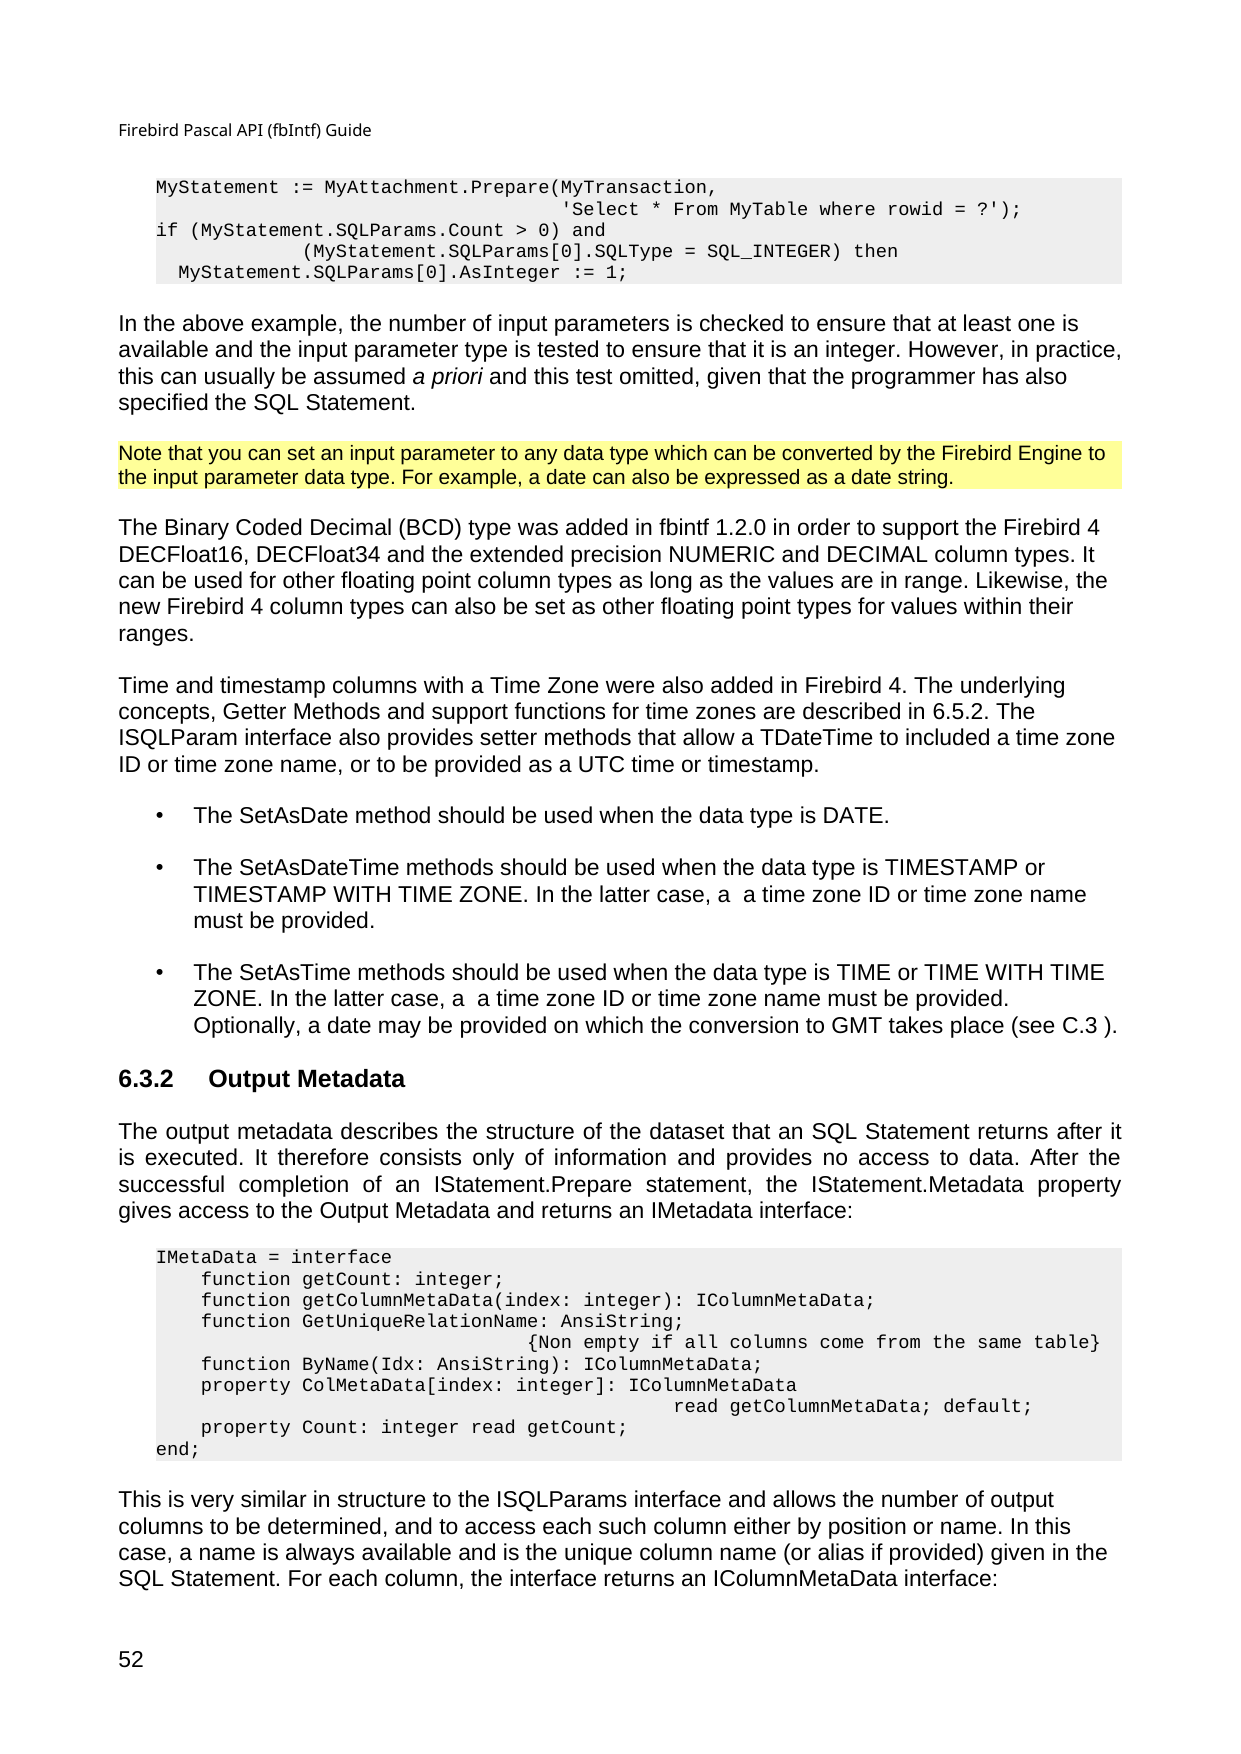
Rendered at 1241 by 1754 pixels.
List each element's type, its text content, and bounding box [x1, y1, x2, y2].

text The output metadata describes the structure of the dataset that an SQL Statement returns after it is executed. It therefore consists only of information and provides no access to data. After the successful completion of an IStatement.Prepare statement, the IStatement.Metadata property gives access to the Output Metadata and returns an IMetadata interface: [118, 1118, 1122, 1223]
list The SetAsDateTime methods should be used when the data type is TIMESTAMP or TIMESTAMP WITH TIME ZONE. In the latter case, a a time zone ID or time zone name must be provided. [156, 854, 1122, 933]
text This is very similar in structure to the ISQLParams interface and allows the number of output columns to be determined, and to access each such column either by position or name. In this case, a name is always available and is the unique column name (or alias if provided) given in the SQL Statement. For each column, the interface returns an IColumnMetaData interface: [118, 1486, 1122, 1592]
list The SetAsTime methods should be used when the data type is TIME or TIME WITH TIME ZONE. In the latter case, a a time zone ID or time zone name must be provided. Optionally, a date may be provided on which the conversion to GMT takes place (see C.3). [156, 959, 1122, 1038]
text In the above example, the number of input parameters is checked to ensure that at least one is available and the input parameter type is tested to ensure that it is an integer. However, in practice, this can usually be assumed a priori and this test omitted, given that the programmer has also specified the SQL Statement. [118, 310, 1122, 415]
subtitle Output Metadata [118, 1063, 1122, 1092]
text read getColumnMetaData; default; [156, 1397, 1122, 1418]
text {Non empty if all columns come from the same table} [156, 1333, 1122, 1354]
text MyStatement.SQLParams[0].AsInteger := 1; [156, 263, 1122, 284]
list The SetAsDate method should be used when the data type is DATE. [156, 802, 1122, 829]
text function getCount: integer; [156, 1269, 1122, 1291]
text function GetUniqueRelationName: AnsiString; [156, 1312, 1122, 1333]
text MyStatement := MyAttachment.Prepare(MyTransaction, [156, 178, 1122, 199]
text Note that you can set an input parameter to any data type which can be converted by the Firebird Engine to the input parameter data type. For example, a date can also be expressed as a date string. [118, 441, 1122, 489]
text 'Select * From MyTable where rowid = ?'); [156, 199, 1122, 221]
text end; [156, 1439, 1122, 1461]
text Time and timestamp columns with a Time Zone were also added in Firebird 4. The underlying concepts, Getter Methods and support functions for time zones are described in 6.5.2. The ISQLParam interface also provides setter methods that allow a TDateTime to included a time zone ID or time zone name, or to be provided as a UTC time or timestamp. [118, 672, 1122, 777]
text function getColumnMetaData(index: integer): IColumnMetaData; [156, 1291, 1122, 1312]
text if (MyStatement.SQLParams.Count > 0) and [156, 221, 1122, 242]
text property Count: integer read getCount; [156, 1418, 1122, 1439]
text function ByName(Idx: AnsiString): IColumnMetaData; [156, 1354, 1122, 1376]
text property ColMetaData[index: integer]: IColumnMetaData [156, 1376, 1122, 1397]
text (MyStatement.SQLParams[0].SQLType = SQL_INTEGER) then [156, 242, 1122, 263]
text The Binary Coded Decimal (BCD) type was added in fbintf 1.2.0 in order to support the Firebird 4 DECFloat16, DECFloat34 and the extended precision NUMERIC and DECIMAL column types. It can be used for other floating point column types as long as the values are in range. Likewise, the new Firebird 4 column types can also be set as other floating point types for values within their ranges. [118, 514, 1122, 646]
text IMetaData = interface [156, 1248, 1122, 1269]
